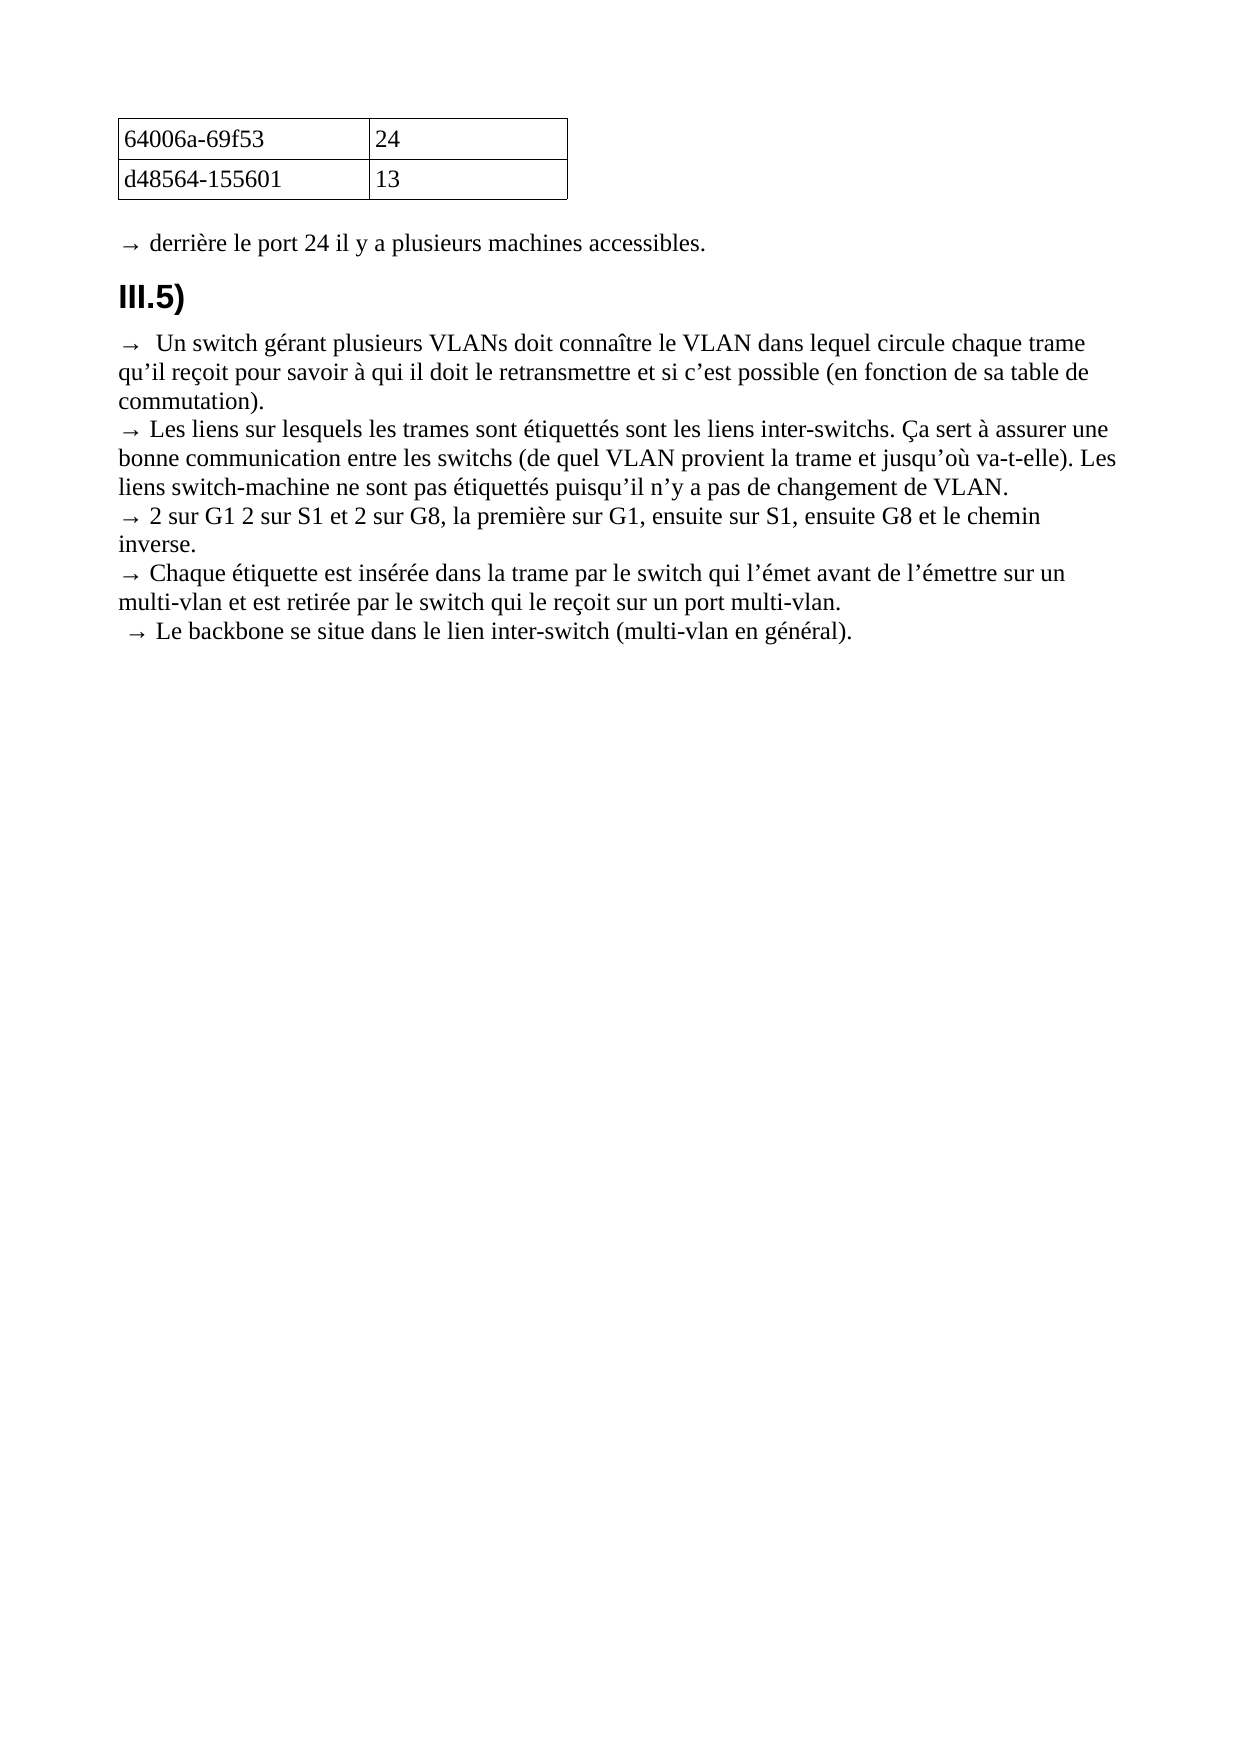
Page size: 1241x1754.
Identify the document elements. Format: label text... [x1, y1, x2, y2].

text → derrière le port 24 il y a plusieurs machines accessibles. [118, 228, 1122, 256]
table_cell 13 [370, 160, 567, 199]
text → Les liens sur lesquels les trames sont étiquettés sont les liens inter-switchs. Ça sert à assurer une bonne communication entre les switchs (de quel VLAN provient la trame et jusqu’où va-t-elle). Les liens switch-machine ne sont pas étiquettés puisqu’il n’y a pas de changement de VLAN. [118, 414, 1122, 501]
text → Chaque étiquette est insérée dans la trame par le switch qui l’émet avant de l’émettre sur un multi-vlan et est retirée par le switch qui le reçoit sur un port multi-vlan. [118, 558, 1122, 616]
text → Le backbone se situe dans le lien inter-switch (multi-vlan en général). [118, 616, 1122, 644]
table_cell 24 [370, 119, 567, 158]
subtitle III.5) [118, 277, 1122, 316]
table_cell 64006a-69f53 [119, 119, 369, 158]
text → 2 sur G1 2 sur S1 et 2 sur G8, la première sur G1, ensuite sur S1, ensuite G8 et le chemin inverse. [118, 501, 1122, 558]
text → Un switch gérant plusieurs VLANs doit connaître le VLAN dans lequel circule chaque trame qu’il reçoit pour savoir à qui il doit le retransmettre et si c’est possible (en fonction de sa table de commutation). [118, 328, 1122, 414]
table_cell d48564-155601 [119, 160, 369, 199]
